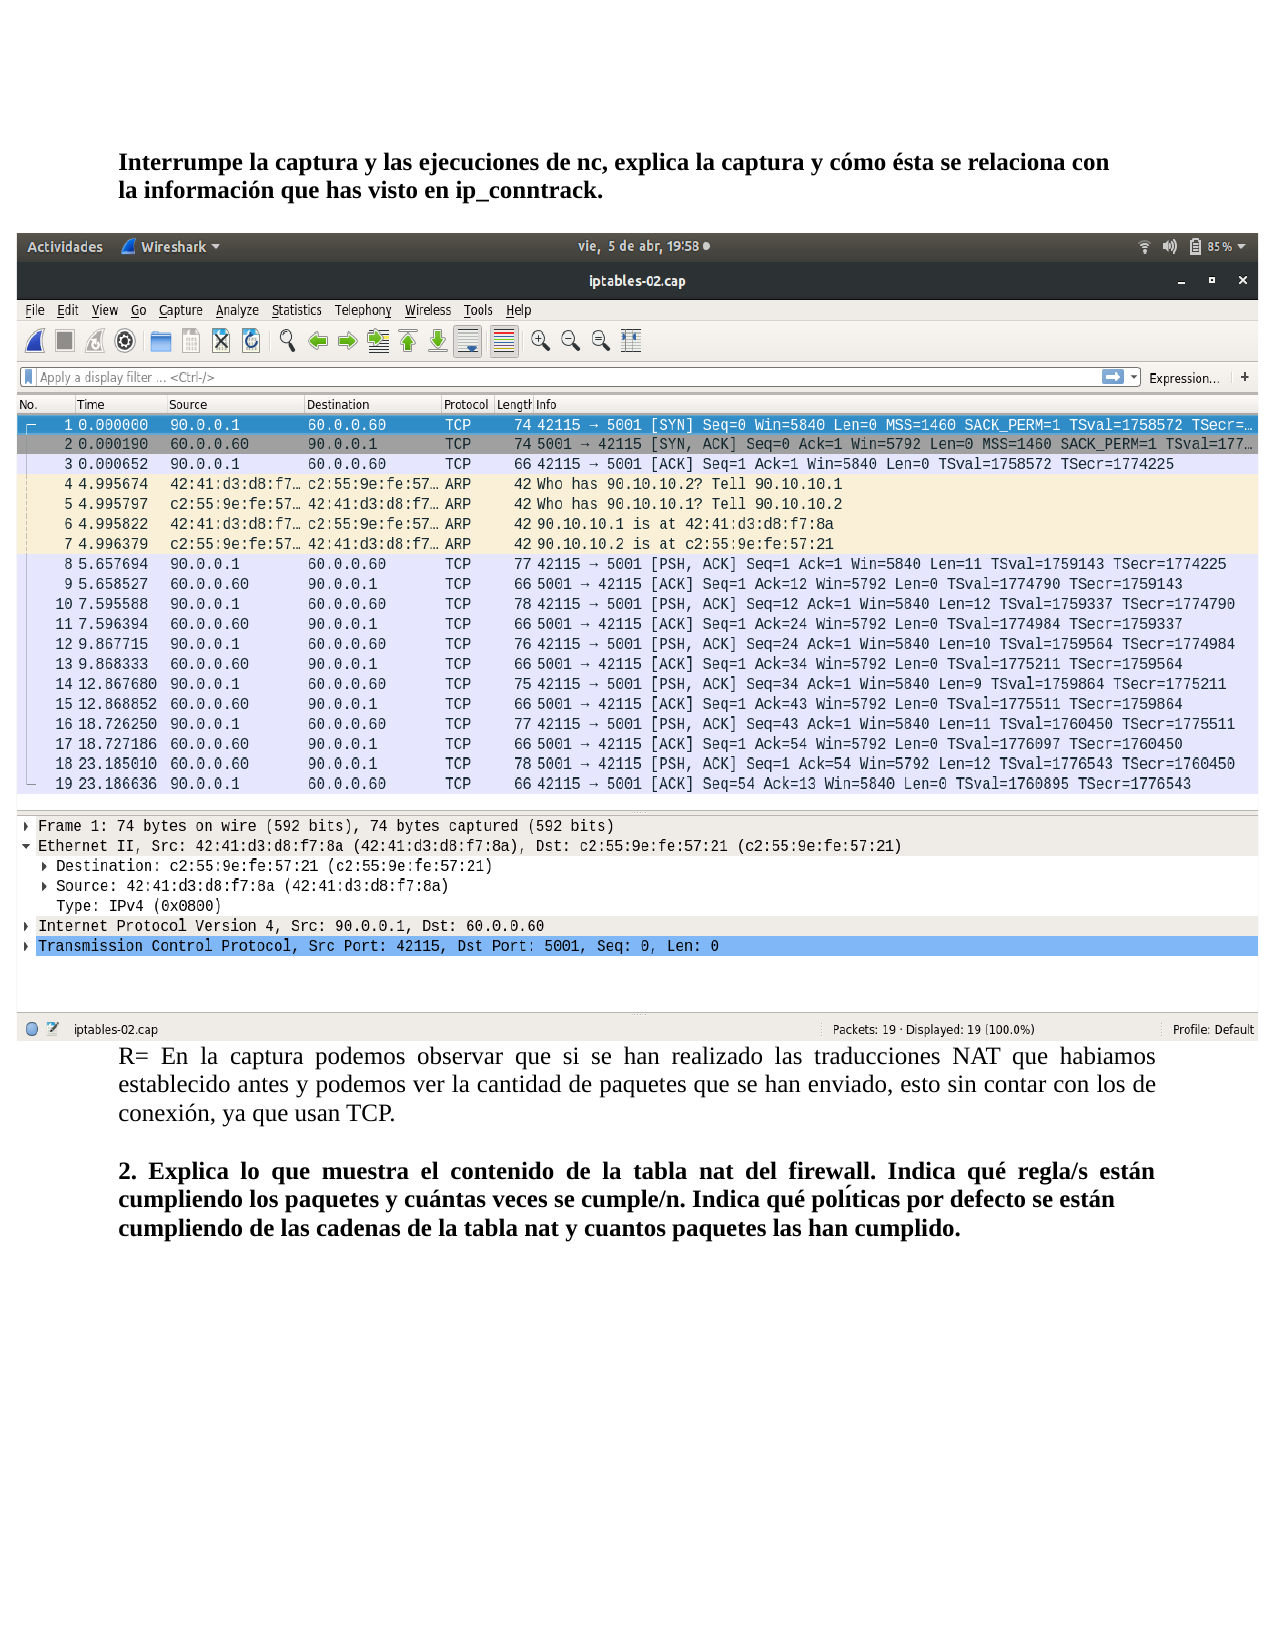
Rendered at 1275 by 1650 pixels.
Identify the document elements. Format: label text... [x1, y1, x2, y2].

text Interrumpe la captura y las ejecuciones de nc, explica la captura y cómo ésta se relaciona con [118, 147, 1157, 176]
picture [16, 233, 1259, 1041]
text 2. Explica lo que muestra el contenido de la tabla nat del firewall. Indica qué regla/s están cumpliendo los paquetes y cuántas veces se cumple/n. Indica qué polı́ticas por defecto se están [118, 1156, 1157, 1213]
text R= En la captura podemos observar que si se han realizado las traducciones NAT que habiamos establecido antes y podemos ver la cantidad de paquetes que se han enviado, esto sin contar con los de conexión, ya que usan TCP. [118, 1041, 1157, 1127]
text cumpliendo de las cadenas de la tabla nat y cuantos paquetes las han cumplido. [118, 1213, 1157, 1242]
text la información que has visto en ip_conntrack. [118, 176, 1157, 204]
